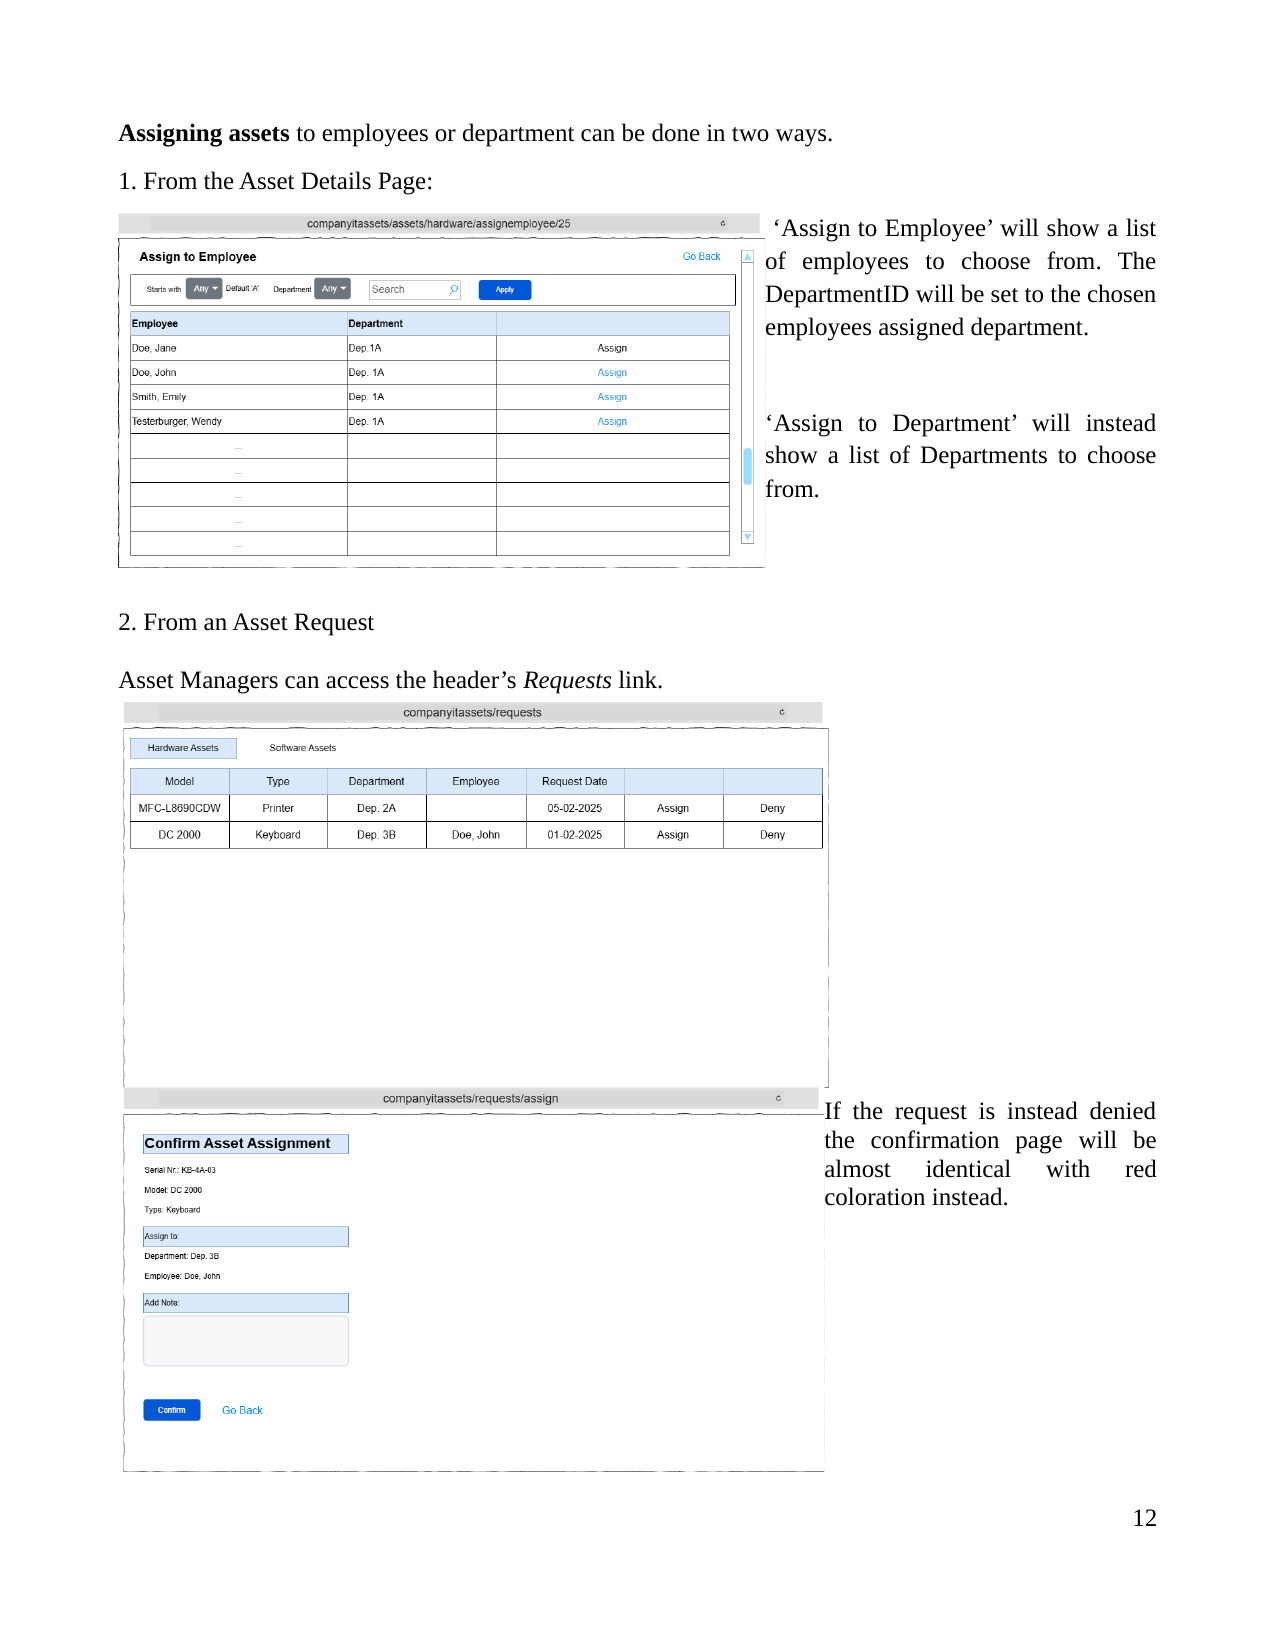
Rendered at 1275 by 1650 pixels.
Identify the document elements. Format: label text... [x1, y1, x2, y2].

text If the request is instead denied the confirmation page will be almost identical with red coloration instead. [825, 1096, 1157, 1211]
text ‘Assign to Employee’ will show a list of employees to choose from. The DepartmentID will be set to the chosen employees assigned department. [765, 213, 1157, 341]
picture [118, 213, 765, 568]
text 2. From an Asset Request [118, 607, 1157, 636]
text Assigning assets to employees or department can be done in two ways. [118, 118, 1157, 147]
text ‘Assign to Department’ will instead show a list of Departments to choose from. [765, 408, 1157, 502]
text Asset Managers can access the header’s Requests link. [118, 665, 1157, 694]
picture [123, 702, 829, 1472]
text 1. From the Asset Details Page: [118, 166, 1157, 194]
